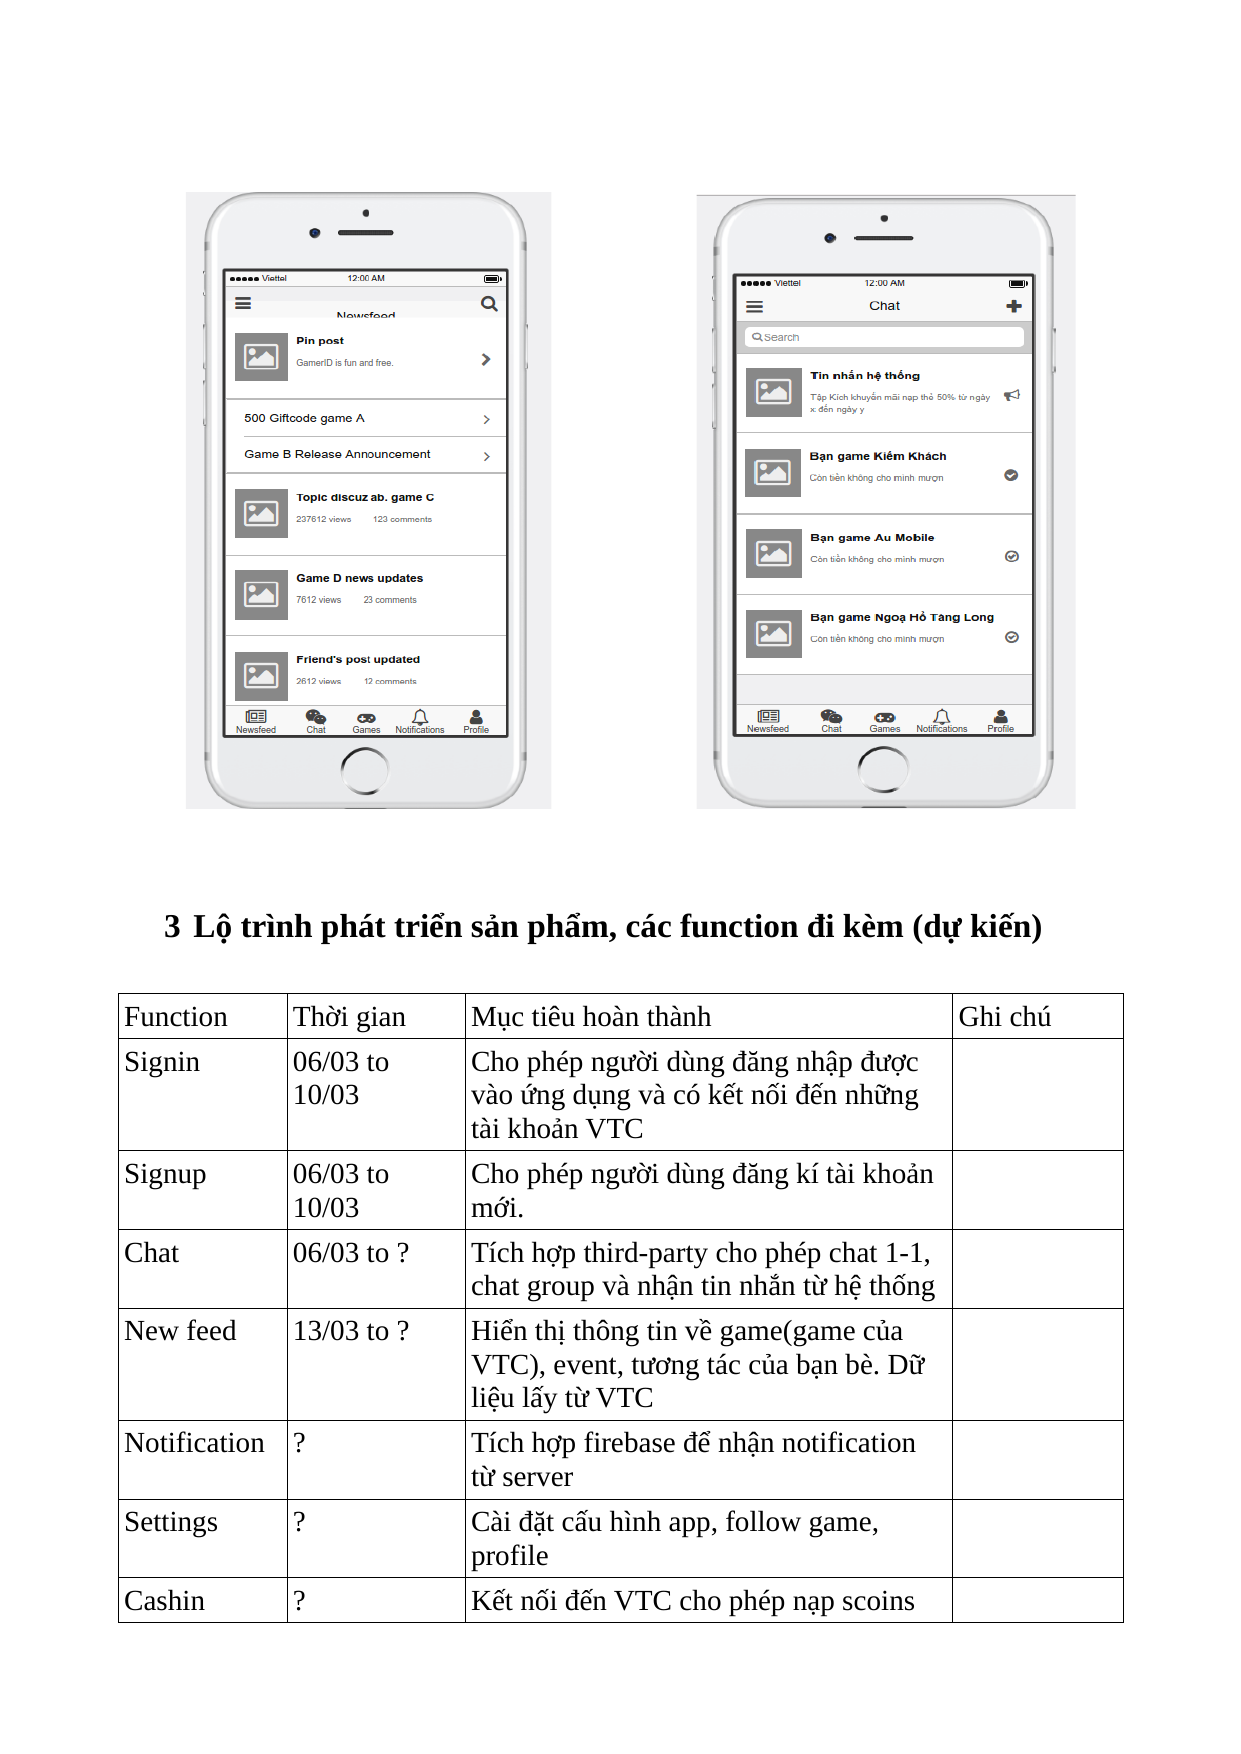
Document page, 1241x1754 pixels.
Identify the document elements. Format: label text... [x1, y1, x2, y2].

table_cell [953, 1309, 1123, 1420]
table_cell [953, 1500, 1123, 1577]
table_cell Kết nối đến VTC cho phép nạp scoins [466, 1578, 952, 1622]
table_cell Notification [119, 1421, 287, 1498]
table_cell Cashin [119, 1578, 287, 1622]
table_cell Signin [119, 1039, 287, 1150]
table_cell [953, 1039, 1123, 1150]
picture [696, 194, 1076, 809]
table_cell ? [288, 1421, 465, 1498]
table_cell [953, 1151, 1123, 1229]
picture [185, 192, 552, 809]
table_header Thời gian [288, 994, 465, 1038]
table_cell Cho phép người dùng đăng nhập được vào ứng dụng và có kết nối đến những tài khoản VTC [466, 1039, 952, 1150]
table_header Function [119, 994, 287, 1038]
table_cell Cài đặt cấu hình app, follow game, profile [466, 1500, 952, 1577]
table_header Ghi chú [953, 994, 1123, 1038]
list Lộ trình phát triển sản phẩm, các function đi kèm (dự kiến) [156, 906, 1122, 944]
table_cell Settings [119, 1500, 287, 1577]
table_cell 13/03 to ? [288, 1309, 465, 1420]
table_cell 06/03 to 10/03 [288, 1151, 465, 1229]
table_cell ? [288, 1578, 465, 1622]
table_cell Chat [119, 1230, 287, 1308]
table_cell Cho phép người dùng đăng kí tài khoản mới. [466, 1151, 952, 1229]
table_cell 06/03 to ? [288, 1230, 465, 1308]
table_cell ? [288, 1500, 465, 1577]
table_cell 06/03 to 10/03 [288, 1039, 465, 1150]
table_cell [953, 1421, 1123, 1498]
table_cell Tích hợp third-party cho phép chat 1-1, chat group và nhận tin nhắn từ hệ thống [466, 1230, 952, 1308]
table_cell [953, 1578, 1123, 1622]
table_header Mục tiêu hoàn thành [466, 994, 952, 1038]
table_cell Signup [119, 1151, 287, 1229]
table_cell Hiển thị thông tin về game(game của VTC), event, tương tác của bạn bè. Dữ liệu lấy từ VTC [466, 1309, 952, 1420]
table_cell Tích hợp firebase để nhận notification từ server [466, 1421, 952, 1498]
table_cell New feed [119, 1309, 287, 1420]
table_cell [953, 1230, 1123, 1308]
